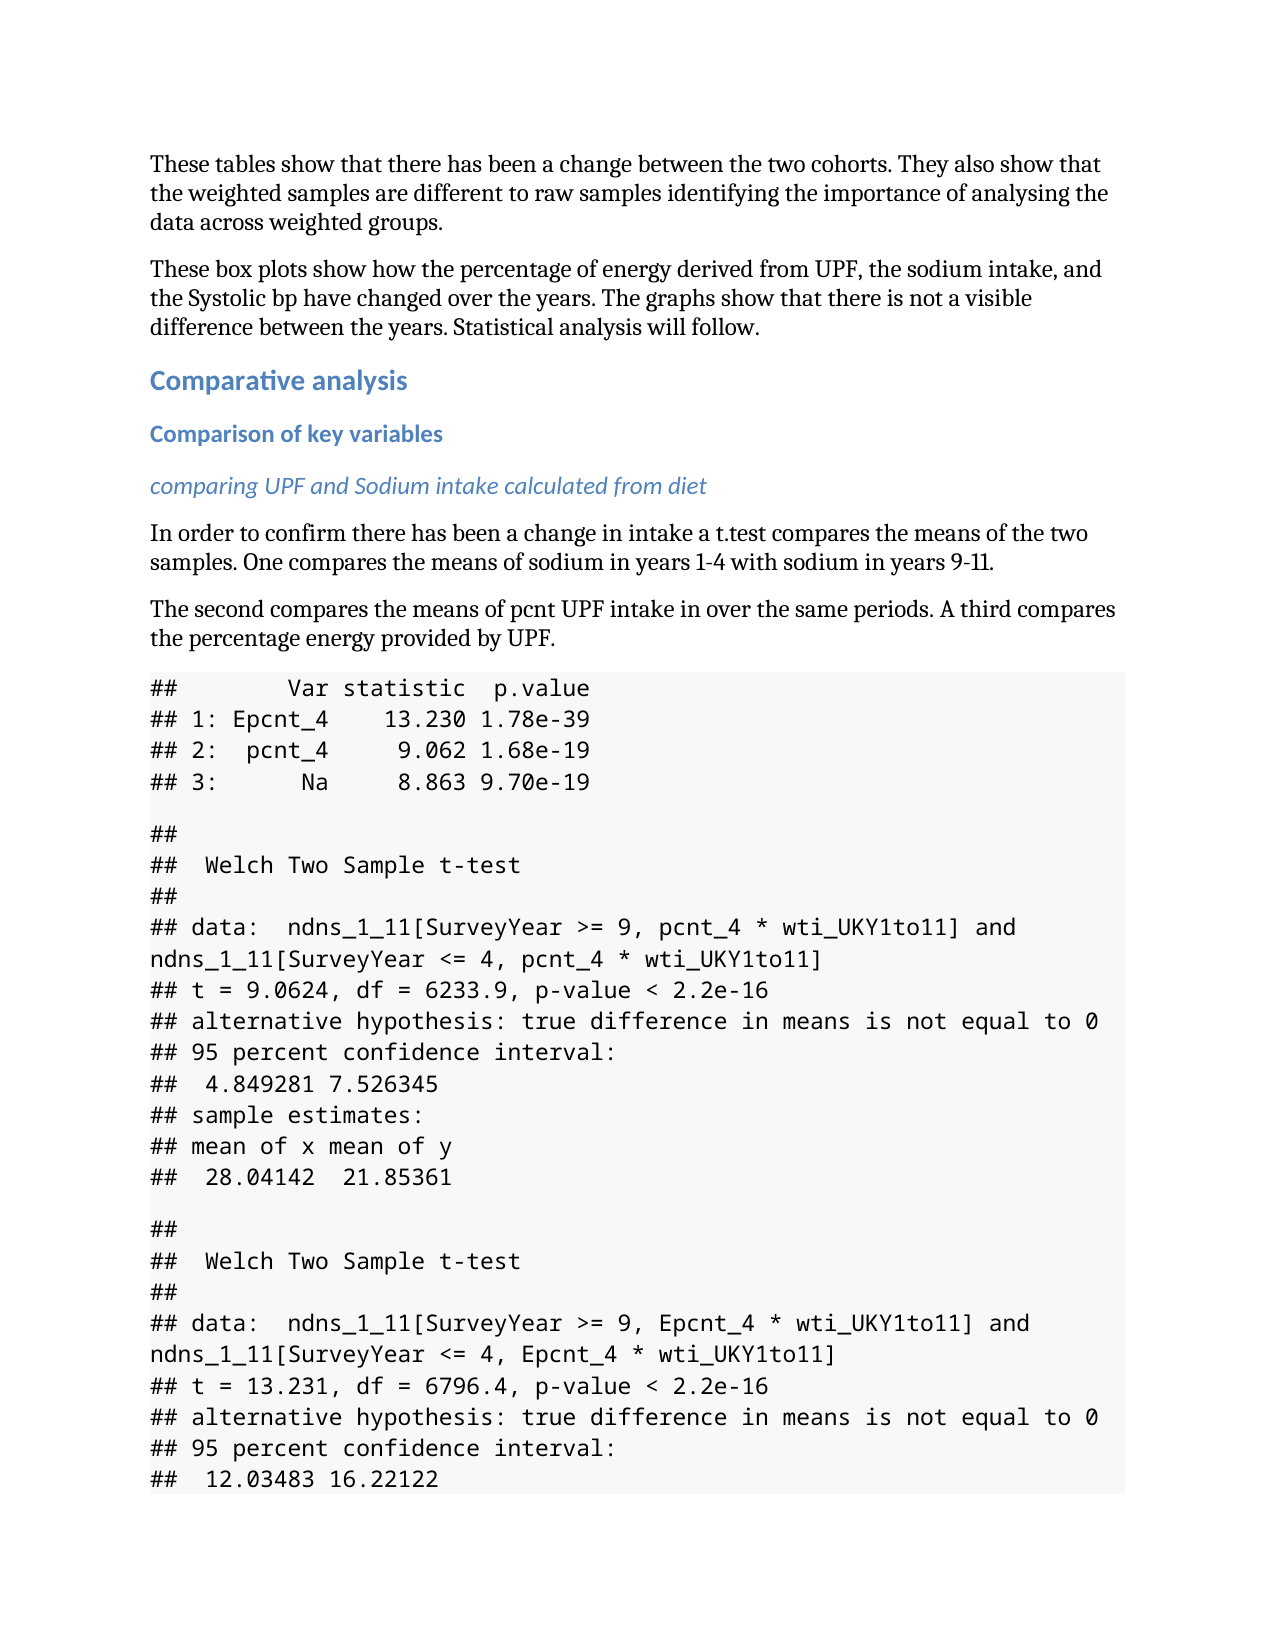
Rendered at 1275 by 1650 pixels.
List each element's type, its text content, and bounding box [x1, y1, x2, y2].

subtitle comparing UPF and Sodium intake calculated from diet [150, 470, 1125, 500]
text These tables show that there has been a change between the two cohorts. They also show that the weighted samples are different to raw samples identifying the importance of analysing the data across weighted groups. [150, 150, 1125, 236]
text The second compares the means of pcnt UPF intake in over the same periods. A third compares the percentage energy provided by UPF. [150, 595, 1125, 653]
text ## ## Welch Two Sample t-test ## ## data: ndns_1_11[SurveyYear >= 9, pcnt_4 * wti_UKY1to11] and ndns_1_11[SurveyYear <= 4, pcnt_4 * wti_UKY1to11] ## t = 9.0624, df = 6233.9, p-value < 2.2e-16 ## alternative hypothesis: true difference in means is not equal to 0 ## 95 percent confidence interval: ## 4.849281 7.526345 ## sample estimates: ## mean of x mean of y ## 28.04142 21.85361 [150, 817, 1125, 1192]
text ## Var statistic p.value ## 1: Epcnt_4 13.230 1.78e-39 ## 2: pcnt_4 9.062 1.68e-19 ## 3: Na 8.863 9.70e-19 [150, 672, 1125, 797]
subtitle Comparison of key variables [150, 418, 1125, 449]
text ## ## Welch Two Sample t-test ## ## data: ndns_1_11[SurveyYear >= 9, Epcnt_4 * wti_UKY1to11] and ndns_1_11[SurveyYear <= 4, Epcnt_4 * wti_UKY1to11] ## t = 13.231, df = 6796.4, p-value < 2.2e-16 ## alternative hypothesis: true difference in means is not equal to 0 ## 95 percent confidence interval: ## 12.03483 16.22122 [150, 1213, 1125, 1494]
subtitle Comparative analysis [150, 362, 1125, 398]
text These box plots show how the percentage of energy derived from UPF, the sodium intake, and the Systolic bp have changed over the years. The graphs show that there is not a visible difference between the years. Statistical analysis will follow. [150, 255, 1125, 341]
text In order to confirm there has been a change in intake a t.test compares the means of the two samples. One compares the means of sodium in years 1-4 with sodium in years 9-11. [150, 519, 1125, 577]
